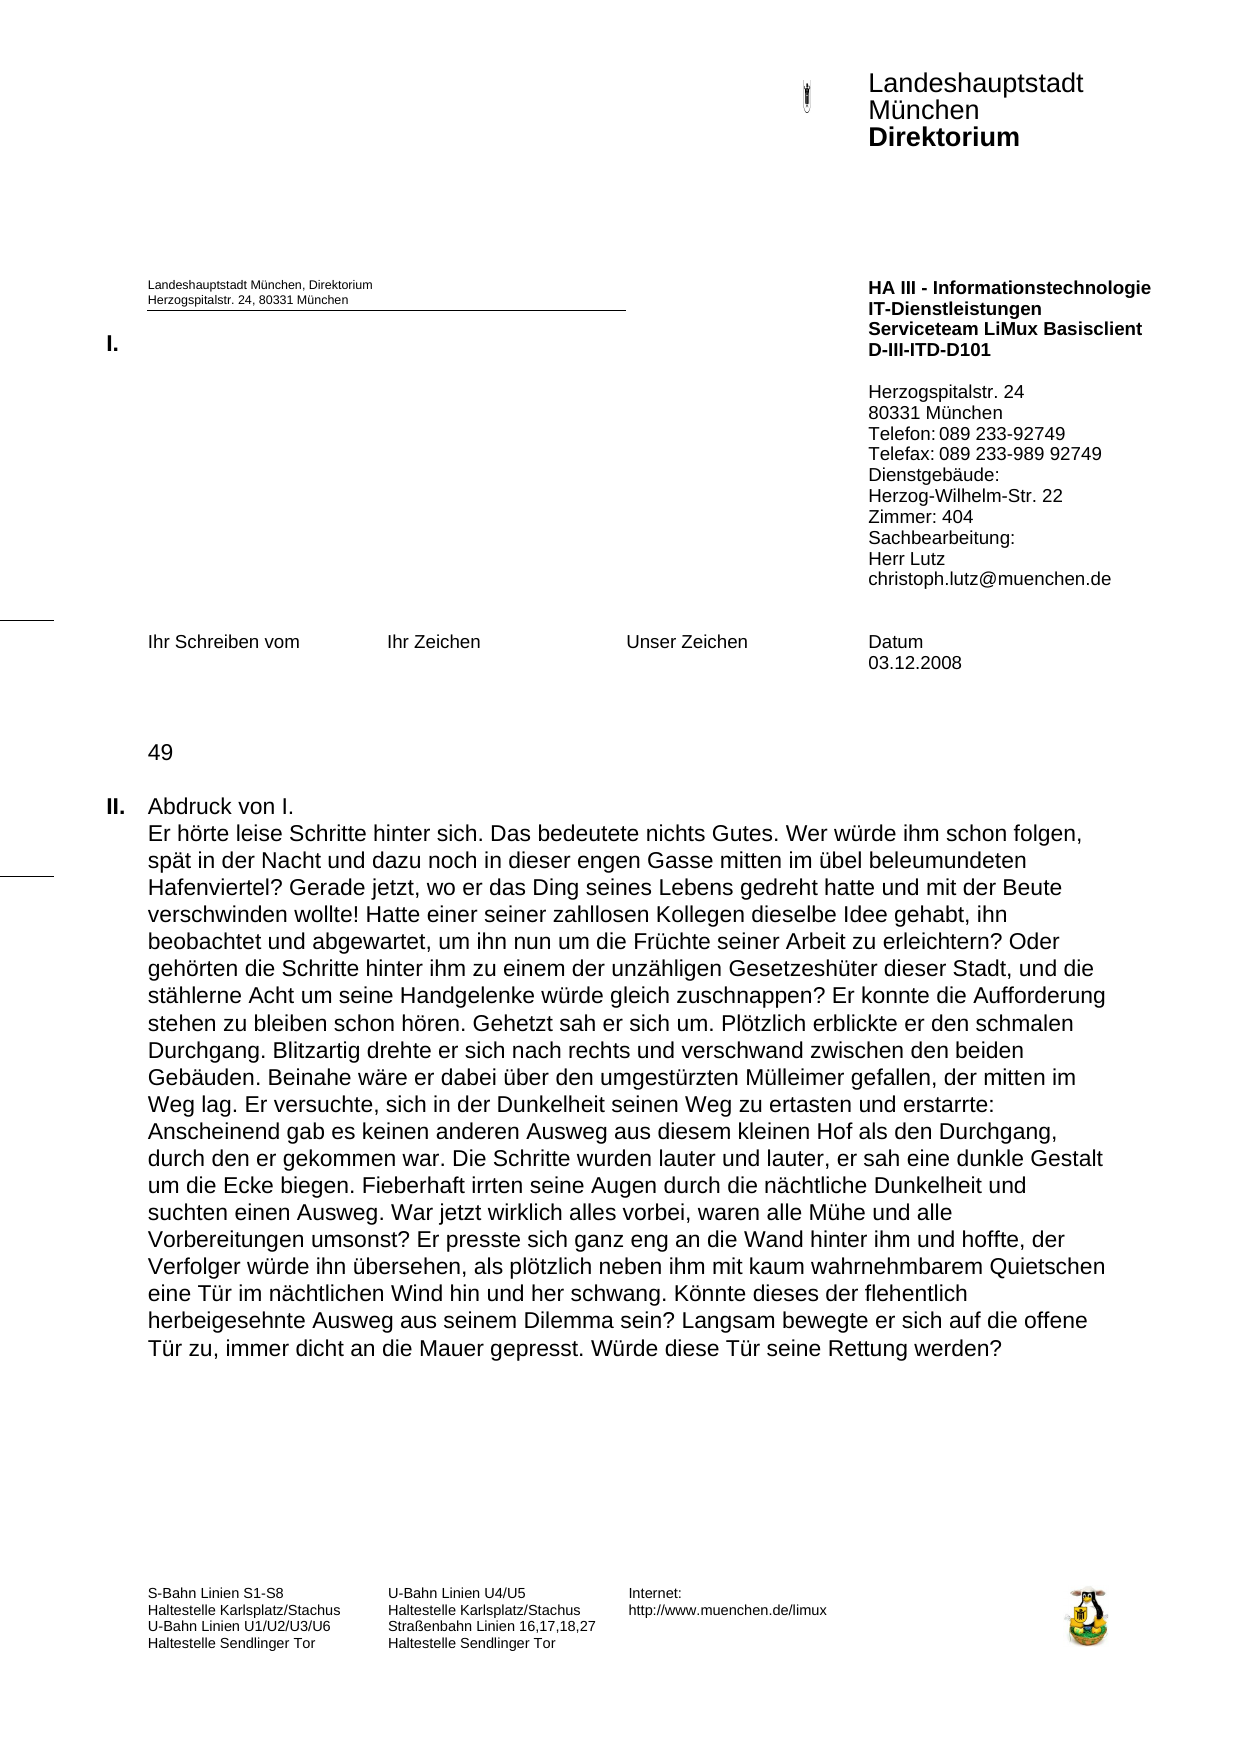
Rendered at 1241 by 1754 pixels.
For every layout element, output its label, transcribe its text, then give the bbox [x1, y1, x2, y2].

text D-III-ITD-D101 [868, 340, 1199, 361]
text Landeshauptstadt München, Direktorium [148, 277, 626, 292]
text Herzogspitalstr. 24, 80331 München [148, 292, 626, 307]
text Er hörte leise Schritte hinter sich. Das bedeutete nichts Gutes. Wer würde ihm schon folgen, spät in der Nacht und dazu noch in dieser engen Gasse mitten im übel beleumundeten Hafenviertel? Gerade jetzt, wo er das Ding seines Lebens gedreht hatte und mit der Beute verschwinden wollte! Hatte einer seiner zahllosen Kollegen dieselbe Idee gehabt, ihn beobachtet und abgewartet, um ihn nun um die Früchte seiner Arbeit zu erleichtern? Oder gehörten die Schritte hinter ihm zu einem der unzähligen Gesetzeshüter dieser Stadt, und die stählerne Acht um seine Handgelenke würde gleich zuschnappen? Er konnte die Aufforderung stehen zu bleiben schon hören. Gehetzt sah er sich um. Plötzlich erblickte er den schmalen Durchgang. Blitzartig drehte er sich nach rechts und verschwand zwischen den beiden Gebäuden. Beinahe wäre er dabei über den umgestürzten Mülleimer gefallen, der mitten im Weg lag. Er versuchte, sich in der Dunkelheit seinen Weg zu ertasten und erstarrte: Anscheinend gab es keinen anderen Ausweg aus diesem kleinen Hof als den Durchgang, durch den er gekommen war. Die Schritte wurden lauter und lauter, er sah eine dunkle Gestalt um die Ecke biegen. Fieberhaft irrten seine Augen durch die nächtliche Dunkelheit und suchten einen Ausweg. War jetzt wirklich alles vorbei, waren alle Mühe und alle Vorbereitungen umsonst? Er presste sich ganz eng an die Wand hinter ihm und hoffte, der Verfolger würde ihn übersehen, als plötzlich neben ihm mit kaum wahrnehmbarem Quietschen eine Tür im nächtlichen Wind hin und her schwang. Könnte dieses der flehentlich herbeigesehnte Ausweg aus seinem Dilemma sein? Langsam bewegte er sich auf die offene Tür zu, immer dicht an die Mauer gepresst. Würde diese Tür seine Rettung werden? [148, 820, 1109, 1361]
text II. Abdruck von I. [106, 793, 1109, 820]
text Herzogspitalstr. 24 80331 München Telefon: 089 233-92749 Telefax: 089 233-989 92749 Dienstgebäude: Herzog-Wilhelm-Str. 22 Zimmer: 404 Sachbearbeitung: Herr Lutz christoph.lutz@muenchen.de [868, 382, 1199, 590]
text Unser Zeichen [626, 632, 833, 653]
text 03.12.2008 [868, 653, 1108, 673]
text Datum [868, 632, 1108, 653]
picture [1063, 1585, 1109, 1647]
table_header S-Bahn Linien S1-S8 Haltestelle Karlsplatz/Stachus U-Bahn Linien U1/U2/U3/U6 Haltestelle Sendlinger Tor [148, 1551, 388, 1652]
text Landeshauptstadt [868, 71, 1199, 98]
table_header U-Bahn Linien U4/U5 Haltestelle Karlsplatz/Stachus Straßenbahn Linien 16,17,18,27 Haltestelle Sendlinger Tor [388, 1551, 628, 1652]
picture [803, 80, 811, 113]
table_header Internet: http://www.muenchen.de/limux [628, 1551, 869, 1652]
text Direktorium [868, 125, 1199, 152]
text 49 [148, 738, 1109, 766]
table_header [869, 1551, 1110, 1652]
text Ihr Zeichen [387, 632, 593, 653]
text München [868, 98, 1199, 125]
text I. [106, 331, 136, 356]
text HA III - Informationstechnologie IT-Dienstleistungen Serviceteam LiMux Basisclient [868, 277, 1199, 340]
text Ihr Schreiben vom [148, 632, 354, 653]
